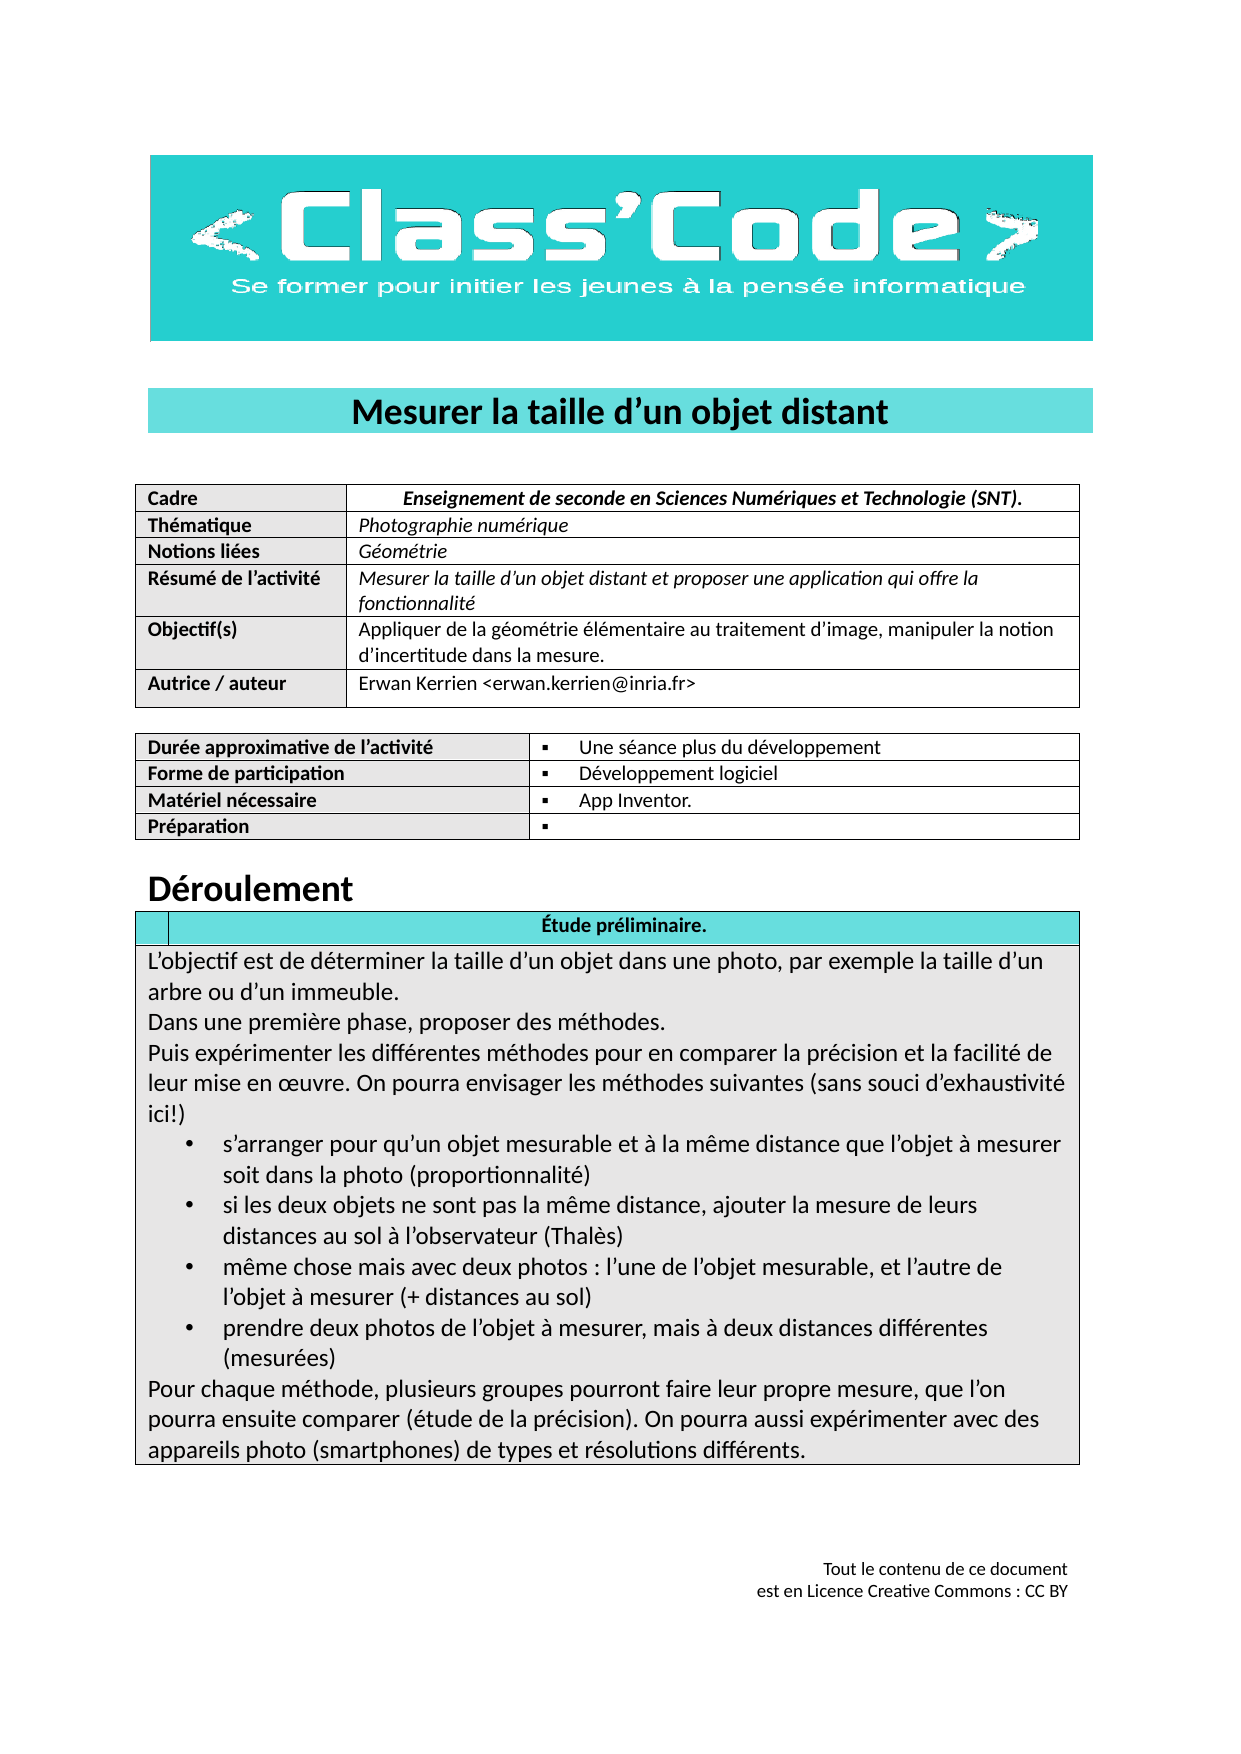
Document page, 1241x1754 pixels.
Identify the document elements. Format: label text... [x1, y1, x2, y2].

table_cell Préparation [136, 814, 529, 839]
table_cell Appliquer de la géométrie élémentaire au traitement d’image, manipuler la notion d’incertitude dans la mesure. [347, 617, 1079, 669]
picture [150, 155, 1093, 342]
text Déroulement [148, 865, 1093, 911]
table_cell Photographie numérique [347, 512, 1079, 537]
table_cell Erwan Kerrien <erwan.kerrien@inria.fr> [347, 670, 1079, 707]
table_cell Géométrie [347, 538, 1079, 564]
table_cell Forme de participation [136, 761, 529, 786]
table_header Cadre [136, 485, 346, 511]
table_cell Autrice / auteur [136, 670, 346, 707]
table_cell [530, 814, 1079, 839]
table_cell Thématique [136, 512, 346, 537]
table_cell App Inventor. [530, 787, 1079, 812]
table_cell L’objectif est de déterminer la taille d’un objet dans une photo, par exemple la taille d’un arbre ou d’un immeuble. Dans une première phase, proposer des méthodes. Puis expérimenter les différentes méthodes pour en comparer la précision et la facilité de leur mise en œuvre. On pourra envisager les méthodes suivantes (sans souci d’exhaustivité ici!) s’arranger pour qu’un objet mesurable et à la même distance que l’objet à mesurer soit dans la photo (proportionnalité) si les deux objets ne sont pas la même distance, ajouter la mesure de leurs distances au sol à l’observateur (Thalès) même chose mais avec deux photos : l’une de l’objet mesurable, et l’autre de l’objet à mesurer (+ distances au sol) prendre deux photos de l’objet à mesurer, mais à deux distances différentes (mesurées) Pour chaque méthode, plusieurs groupes pourront faire leur propre mesure, que l’on pourra ensuite comparer (étude de la précision). On pourra aussi expérimenter avec des appareils photo (smartphones) de types et résolutions différents. [136, 946, 1079, 1464]
text Mesurer la taille d’un objet distant [148, 388, 1093, 433]
table_cell Objectif(s) [136, 617, 346, 669]
table_header Étude préliminaire. [169, 912, 1079, 944]
table_cell Matériel nécessaire [136, 787, 529, 812]
table_header Enseignement de seconde en Sciences Numériques et Technologie (SNT). [347, 485, 1079, 511]
table_cell Mesurer la taille d’un objet distant et proposer une application qui offre la fonctionnalité [347, 565, 1079, 616]
table_header [136, 912, 168, 944]
table_cell Notions liées [136, 538, 346, 564]
table_header Une séance plus du développement [530, 734, 1079, 759]
table_header Durée approximative de l’activité [136, 734, 529, 759]
table_cell Développement logiciel [530, 761, 1079, 786]
table_cell Résumé de l’activité [136, 565, 346, 616]
